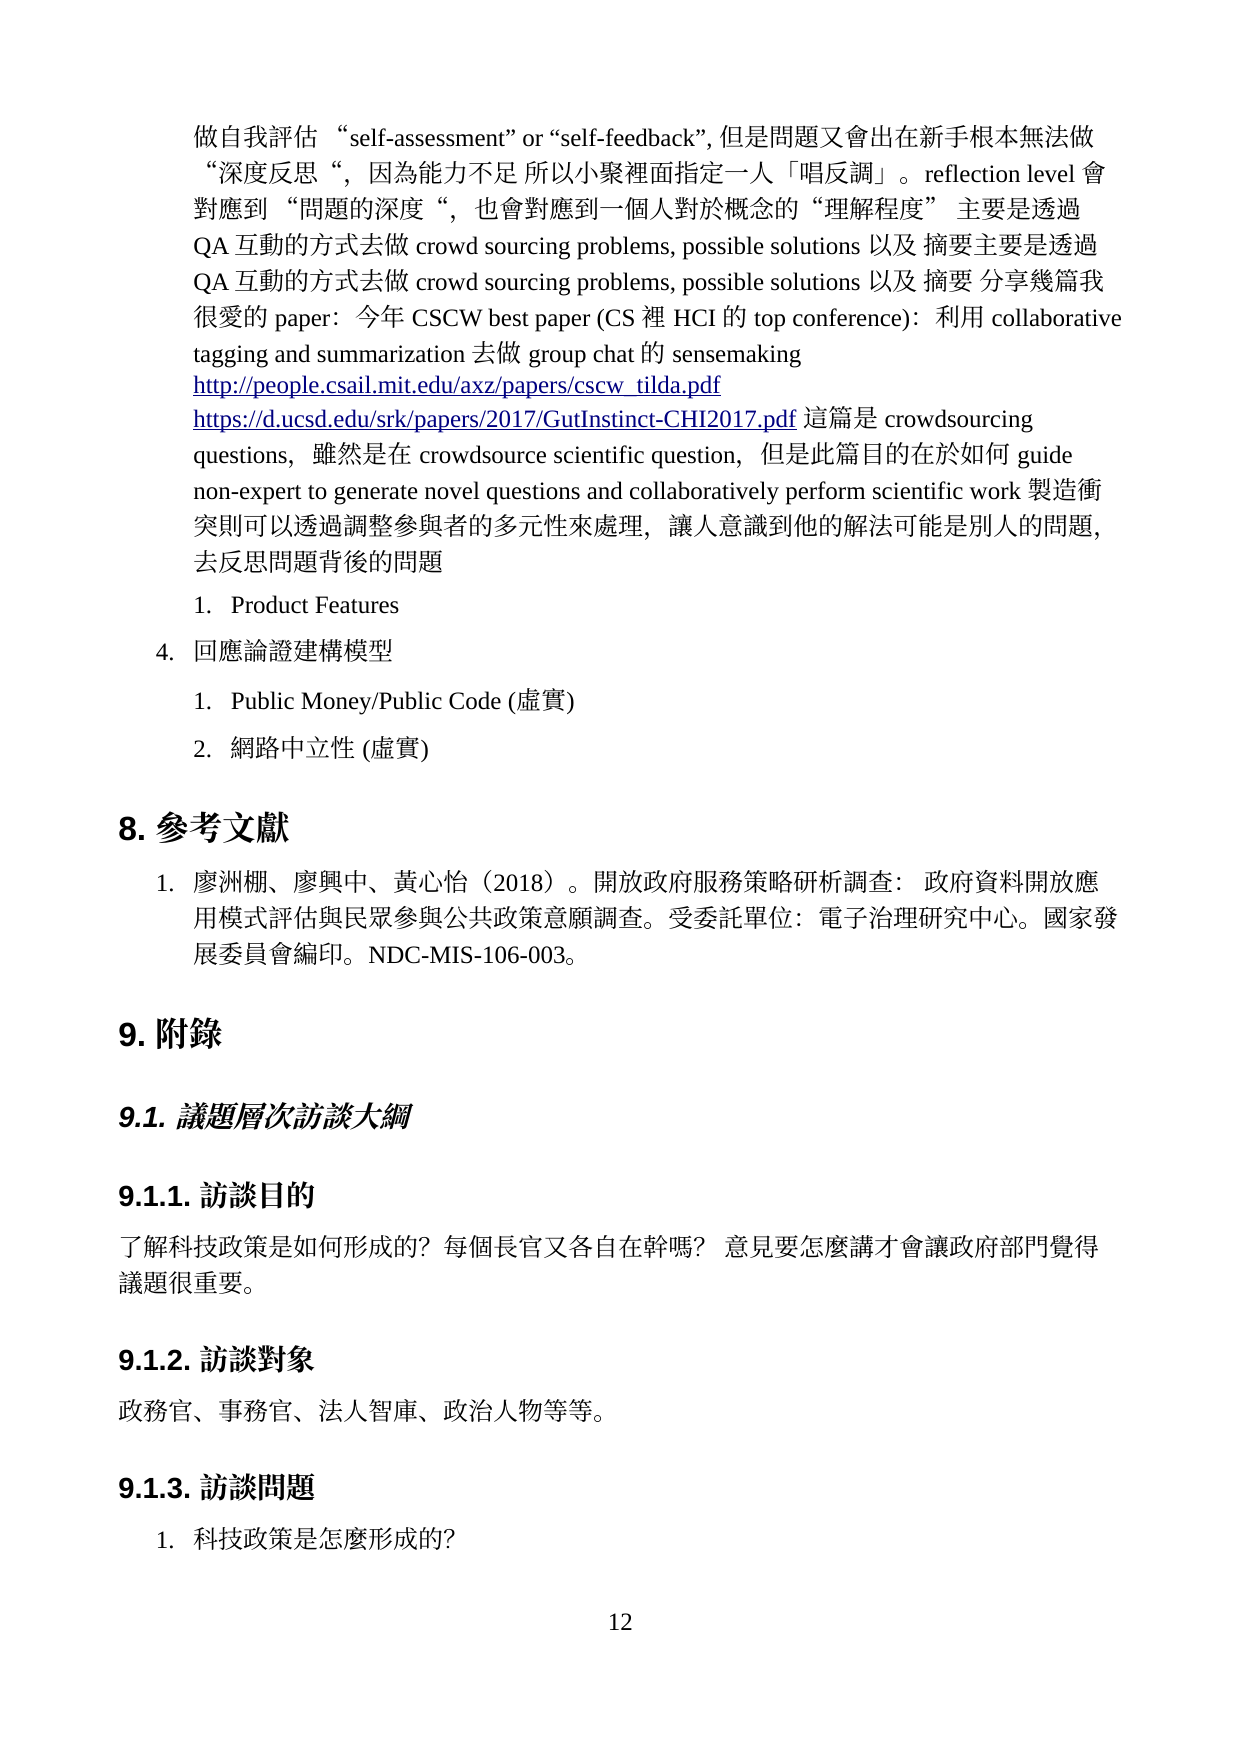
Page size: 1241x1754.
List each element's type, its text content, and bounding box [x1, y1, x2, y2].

subtitle 附錄 [118, 1008, 1122, 1056]
list 做自我評估 “self-assessment” or “self-feedback”, 但是問題又會出在新手根本無法做“深度反思“，因為能力不足 所以小聚裡面指定一人「唱反調」。reflection level 會對應到 “問題的深度“，也會對應到一個人對於概念的“理解程度” 主要是透過 QA 互動的方式去做 crowd sourcing problems, possible solutions 以及 摘要主要是透過 QA 互動的方式去做 crowd sourcing problems, possible solutions 以及 摘要 分享幾篇我很愛的 paper：今年 CSCW best paper (CS 裡 HCI 的 top conference)：利用 collaborative tagging and summarization 去做 group chat 的 sensemaking http://people.csail.mit.edu/axz/papers/cscw_tilda.pdf https://d.ucsd.edu/srk/papers/2017/GutInstinct-CHI2017.pdf 這篇是 crowdsourcing questions，雖然是在 crowdsource scientific question，但是此篇目的在於如何 guide non-expert to generate novel questions and collaboratively perform scientific work 製造衝突則可以透過調整參與者的多元性來處理，讓人意識到他的解法可能是別人的問題，去反思問題背後的問題 [156, 118, 1122, 578]
subtitle 議題層次訪談大綱 [118, 1094, 1122, 1136]
subtitle 訪談問題 [118, 1465, 1122, 1507]
text 了解科技政策是如何形成的？每個長官又各自在幹嗎？ 意見要怎麼講才會讓政府部門覺得議題很重要。 [118, 1228, 1122, 1299]
subtitle 訪談目的 [118, 1173, 1122, 1215]
list 網路中立性 (虛實) [193, 729, 1122, 765]
subtitle 訪談對象 [118, 1337, 1122, 1379]
list 科技政策是怎麼形成的？ [156, 1519, 1122, 1555]
list 廖洲棚、廖興中、黃心怡（2018）。開放政府服務策略研析調查： 政府資料開放應用模式評估與民眾參與公共政策意願調查。受委託單位：電子治理研究中心。國家發展委員會編印。NDC-MIS-106-003。 [156, 863, 1122, 971]
list Product Features [193, 591, 1122, 619]
subtitle 參考文獻 [118, 802, 1122, 850]
list Public Money/Public Code (虛實) [193, 680, 1122, 716]
text 政務官、事務官、法人智庫、政治人物等等。 [118, 1391, 1122, 1427]
list 回應論證建構模型 [156, 632, 1122, 668]
